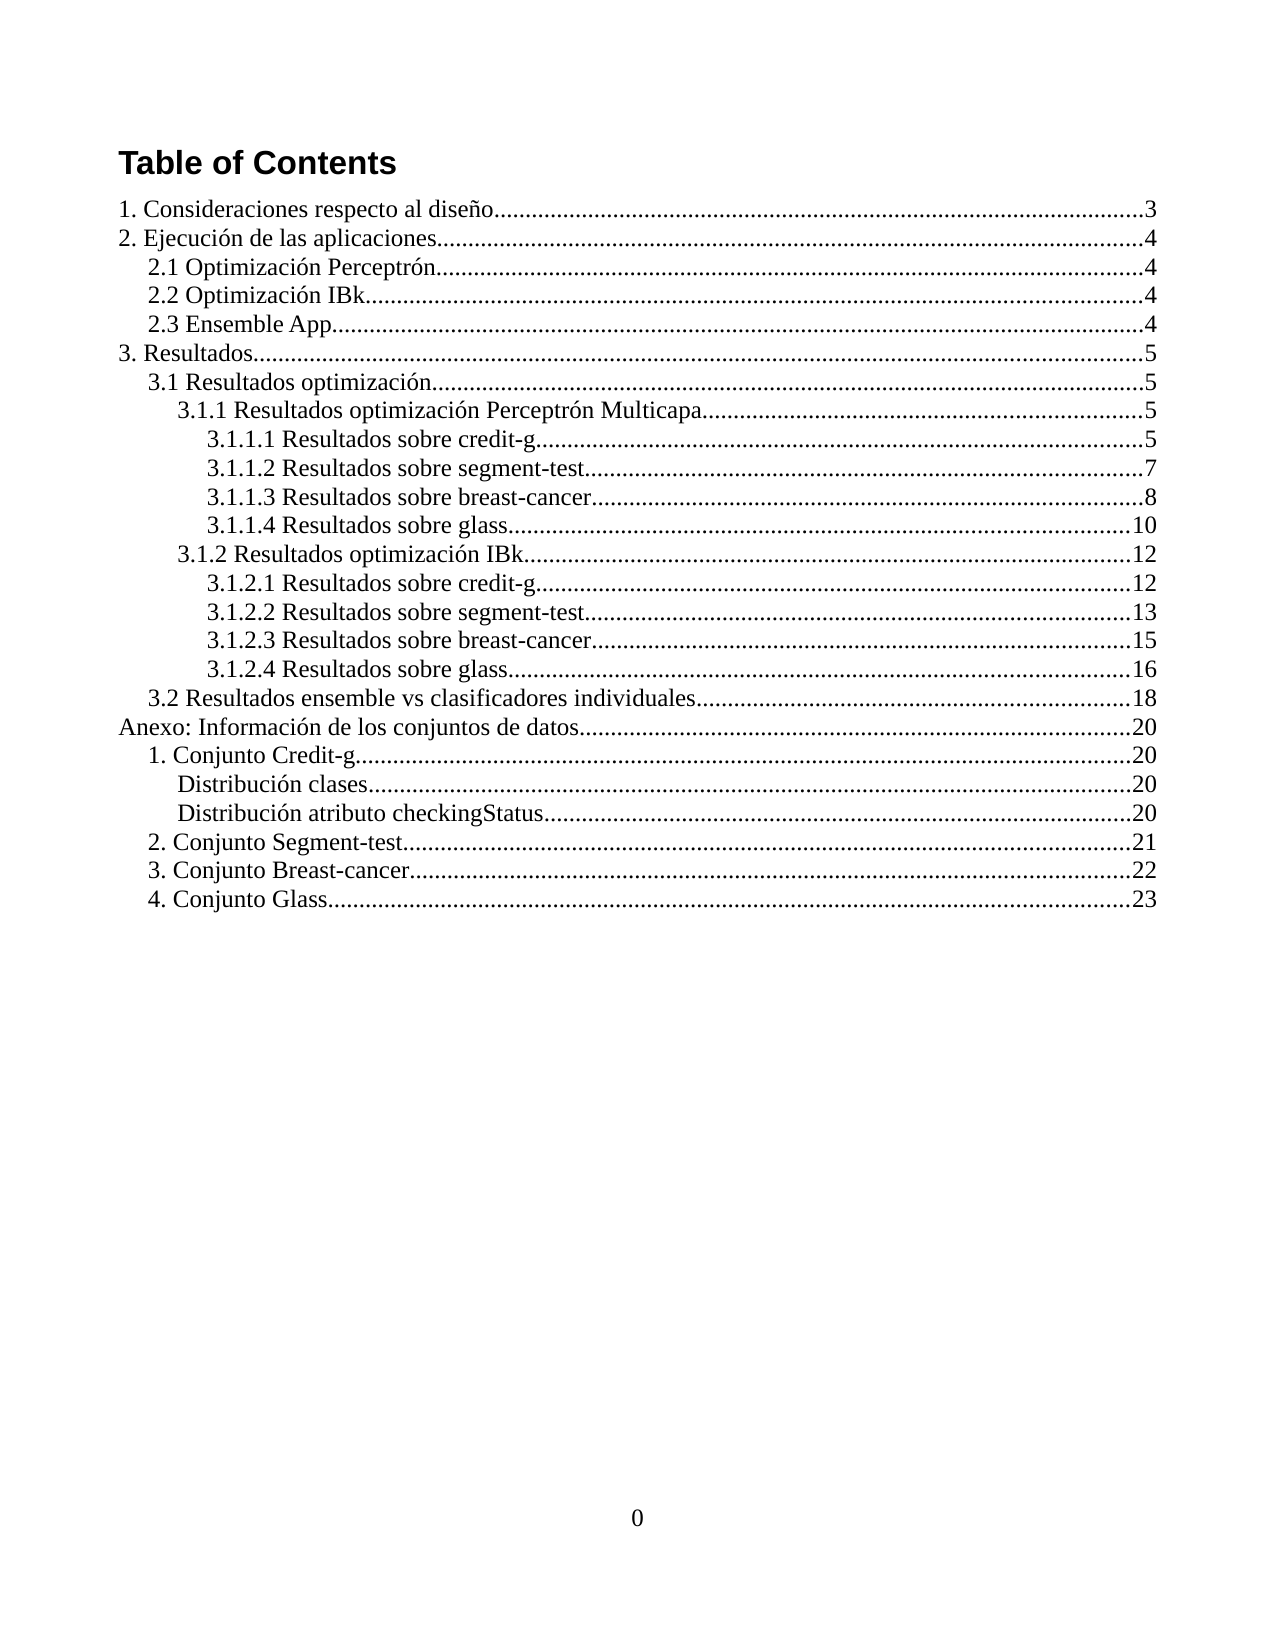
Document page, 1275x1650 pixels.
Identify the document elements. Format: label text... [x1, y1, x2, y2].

text 3.1.1 Resultados optimización Perceptrón Multicapa 5 [177, 395, 1157, 424]
text Distribución atributo checkingStatus 20 [177, 798, 1157, 827]
text 3. Conjunto Breast-cancer 22 [148, 855, 1157, 884]
text 2.3 Ensemble App 4 [148, 309, 1157, 338]
text 4. Conjunto Glass 23 [148, 884, 1157, 913]
text 2. Ejecución de las aplicaciones 4 [118, 223, 1157, 252]
text 1. Consideraciones respecto al diseño 3 [118, 194, 1157, 223]
text 2.1 Optimización Perceptrón 4 [148, 252, 1157, 280]
text Anexo: Información de los conjuntos de datos 20 [118, 712, 1157, 740]
text 2.2 Optimización IBk 4 [148, 280, 1157, 309]
text 3. Resultados 5 [118, 338, 1157, 367]
text 3.1.2.2 Resultados sobre segment-test 13 [207, 597, 1157, 625]
text 3.1.1.2 Resultados sobre segment-test 7 [207, 453, 1157, 482]
text 3.1.2.4 Resultados sobre glass 16 [207, 654, 1157, 683]
text 3.1 Resultados optimización 5 [148, 367, 1157, 395]
text 3.1.1.4 Resultados sobre glass 10 [207, 510, 1157, 539]
text 1. Conjunto Credit-g 20 [148, 740, 1157, 769]
text 3.1.2.1 Resultados sobre credit-g 12 [207, 568, 1157, 597]
text 3.2 Resultados ensemble vs clasificadores individuales 18 [148, 683, 1157, 712]
text Distribución clases 20 [177, 769, 1157, 798]
text 3.1.2.3 Resultados sobre breast-cancer 15 [207, 625, 1157, 654]
text 3.1.2 Resultados optimización IBk 12 [177, 539, 1157, 568]
text 3.1.1.3 Resultados sobre breast-cancer 8 [207, 482, 1157, 510]
subtitle Table of Contents [118, 143, 1157, 182]
text 3.1.1.1 Resultados sobre credit-g 5 [207, 424, 1157, 453]
text 2. Conjunto Segment-test 21 [148, 827, 1157, 855]
